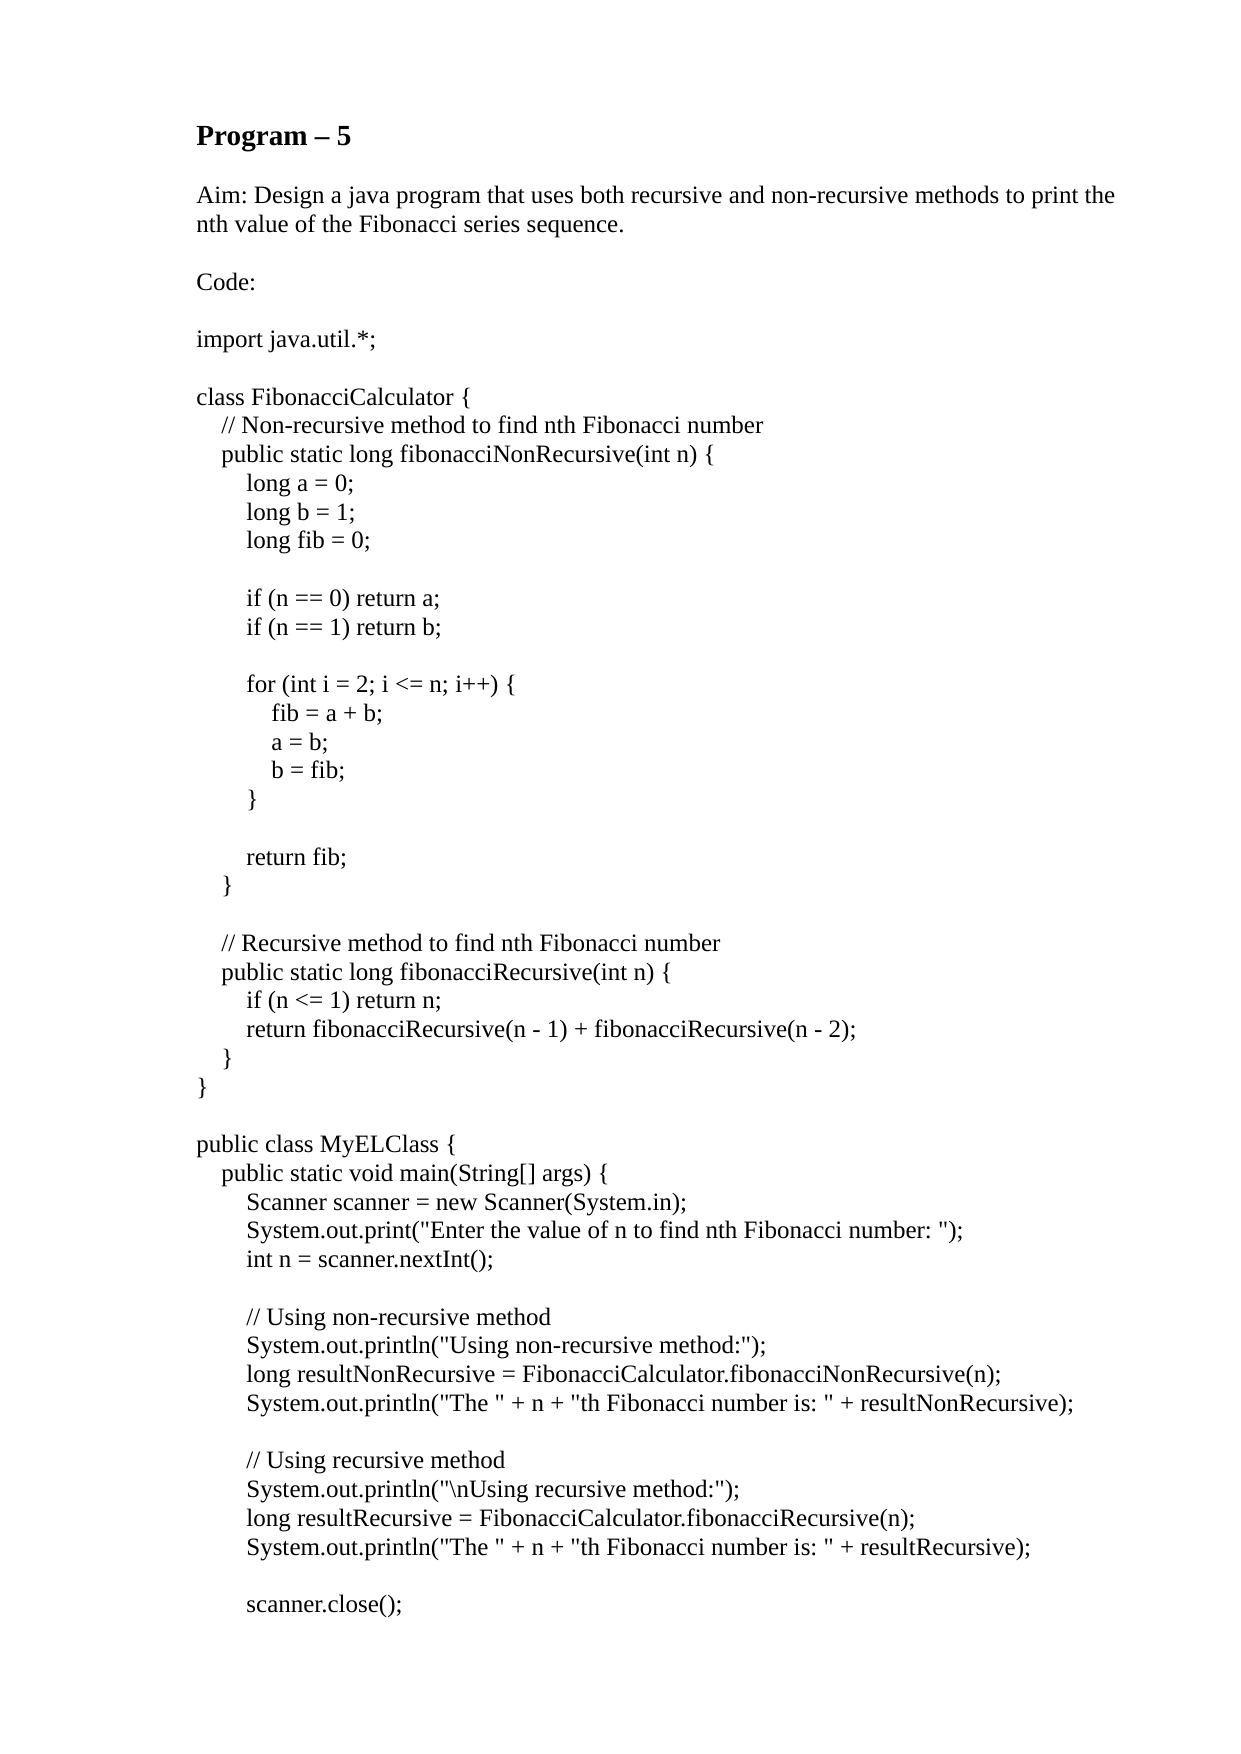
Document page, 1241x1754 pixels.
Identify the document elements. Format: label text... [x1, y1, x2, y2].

text Program – 5 [196, 118, 1122, 152]
text Aim: Design a java program that uses both recursive and non-recursive methods to print the nth value of the Fibonacci series sequence. [196, 180, 1122, 238]
text import java.util.*; class FibonacciCalculator { // Non-recursive method to find nth Fibonacci number public static long fibonacciNonRecursive(int n) { long a = 0; long b = 1; long fib = 0; if (n == 0) return a; if (n == 1) return b; for (int i = 2; i <= n; i++) { fib = a + b; a = b; b = fib; } return fib; } // Recursive method to find nth Fibonacci number public static long fibonacciRecursive(int n) { if (n <= 1) return n; return fibonacciRecursive(n - 1) + fibonacciRecursive(n - 2); } } public class MyELClass { public static void main(String[] args) { Scanner scanner = new Scanner(System.in); System.out.print("Enter the value of n to find nth Fibonacci number: "); int n = scanner.nextInt(); // Using non-recursive method System.out.println("Using non-recursive method:"); long resultNonRecursive = FibonacciCalculator.fibonacciNonRecursive(n); System.out.println("The " + n + "th Fibonacci number is: " + resultNonRecursive); // Using recursive method System.out.println("\nUsing recursive method:"); long resultRecursive = FibonacciCalculator.fibonacciRecursive(n); System.out.println("The " + n + "th Fibonacci number is: " + resultRecursive); scanner.close(); [196, 324, 1122, 1618]
text Code: [196, 267, 1122, 295]
